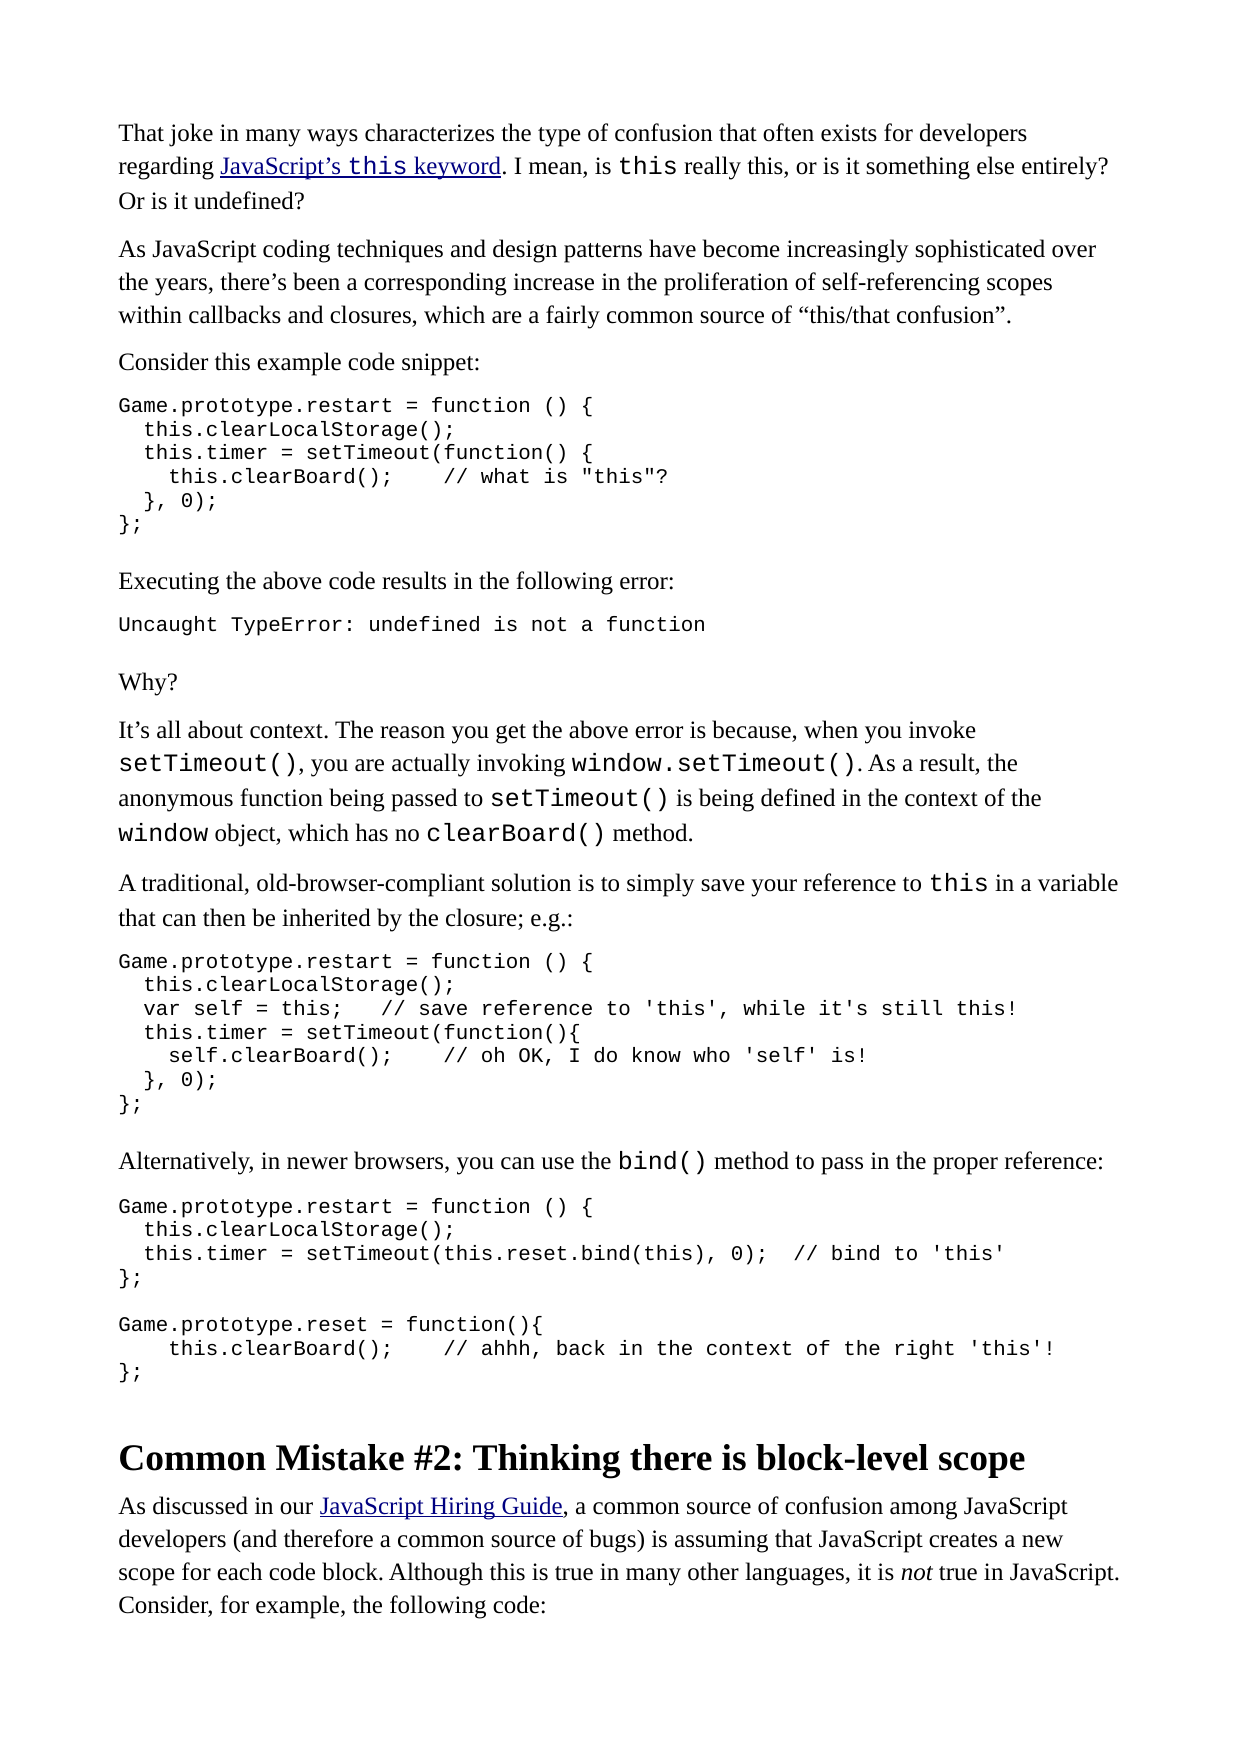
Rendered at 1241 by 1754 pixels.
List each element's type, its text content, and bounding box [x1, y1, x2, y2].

text this.clearLocalStorage(); [118, 419, 1122, 442]
subtitle Common Mistake #2: Thinking there is block-level scope [118, 1435, 1122, 1478]
text this.timer = setTimeout(function() { [118, 442, 1122, 466]
text Consider this example code snippet: [118, 347, 1122, 376]
text this.clearLocalStorage(); [118, 1219, 1122, 1243]
text this.timer = setTimeout(this.reset.bind(this), 0); // bind to 'this' [118, 1243, 1122, 1267]
text A traditional, old-browser-compliant solution is to simply save your reference to this in a variable that can then be inherited by the closure; e.g.: [118, 868, 1122, 932]
text self.clearBoard(); // oh OK, I do know who 'self' is! [118, 1045, 1122, 1069]
text }, 0); [118, 1069, 1122, 1093]
text Why? [118, 667, 1122, 696]
text this.clearBoard(); // what is "this"? [118, 466, 1122, 490]
text As JavaScript coding techniques and design patterns have become increasingly sophisticated over the years, there’s been a corresponding increase in the proliferation of self-referencing scopes within callbacks and closures, which are a fairly common source of “this/that confusion”. [118, 234, 1122, 329]
text }; [118, 1361, 1122, 1385]
text Game.prototype.reset = function(){ [118, 1314, 1122, 1338]
text Alternatively, in newer browsers, you can use the bind() method to pass in the proper reference: [118, 1146, 1122, 1177]
text }; [118, 1267, 1122, 1290]
text this.clearBoard(); // ahhh, back in the context of the right 'this'! [118, 1338, 1122, 1361]
text }; [118, 1093, 1122, 1116]
text var self = this; // save reference to 'this', while it's still this! [118, 998, 1122, 1022]
text It’s all about context. The reason you get the above error is because, when you invoke setTimeout(), you are actually invoking window.setTimeout(). As a result, the anonymous function being passed to setTimeout() is being defined in the context of the window object, which has no clearBoard() method. [118, 715, 1122, 849]
text Game.prototype.restart = function () { [118, 951, 1122, 974]
text Game.prototype.restart = function () { [118, 395, 1122, 419]
text this.clearLocalStorage(); [118, 974, 1122, 998]
text That joke in many ways characterizes the type of confusion that often exists for developers regarding JavaScript’s this keyword. I mean, is this really this, or is it something else entirely? Or is it undefined? [118, 118, 1122, 215]
text As discussed in our JavaScript Hiring Guide, a common source of confusion among JavaScript developers (and therefore a common source of bugs) is assuming that JavaScript creates a new scope for each code block. Although this is true in many other languages, it is not true in JavaScript. Consider, for example, the following code: [118, 1491, 1122, 1619]
text }, 0); [118, 490, 1122, 513]
text Uncaught TypeError: undefined is not a function [118, 614, 1122, 638]
text this.timer = setTimeout(function(){ [118, 1022, 1122, 1045]
text Game.prototype.restart = function () { [118, 1196, 1122, 1219]
text Executing the above code results in the following error: [118, 566, 1122, 595]
text }; [118, 513, 1122, 537]
